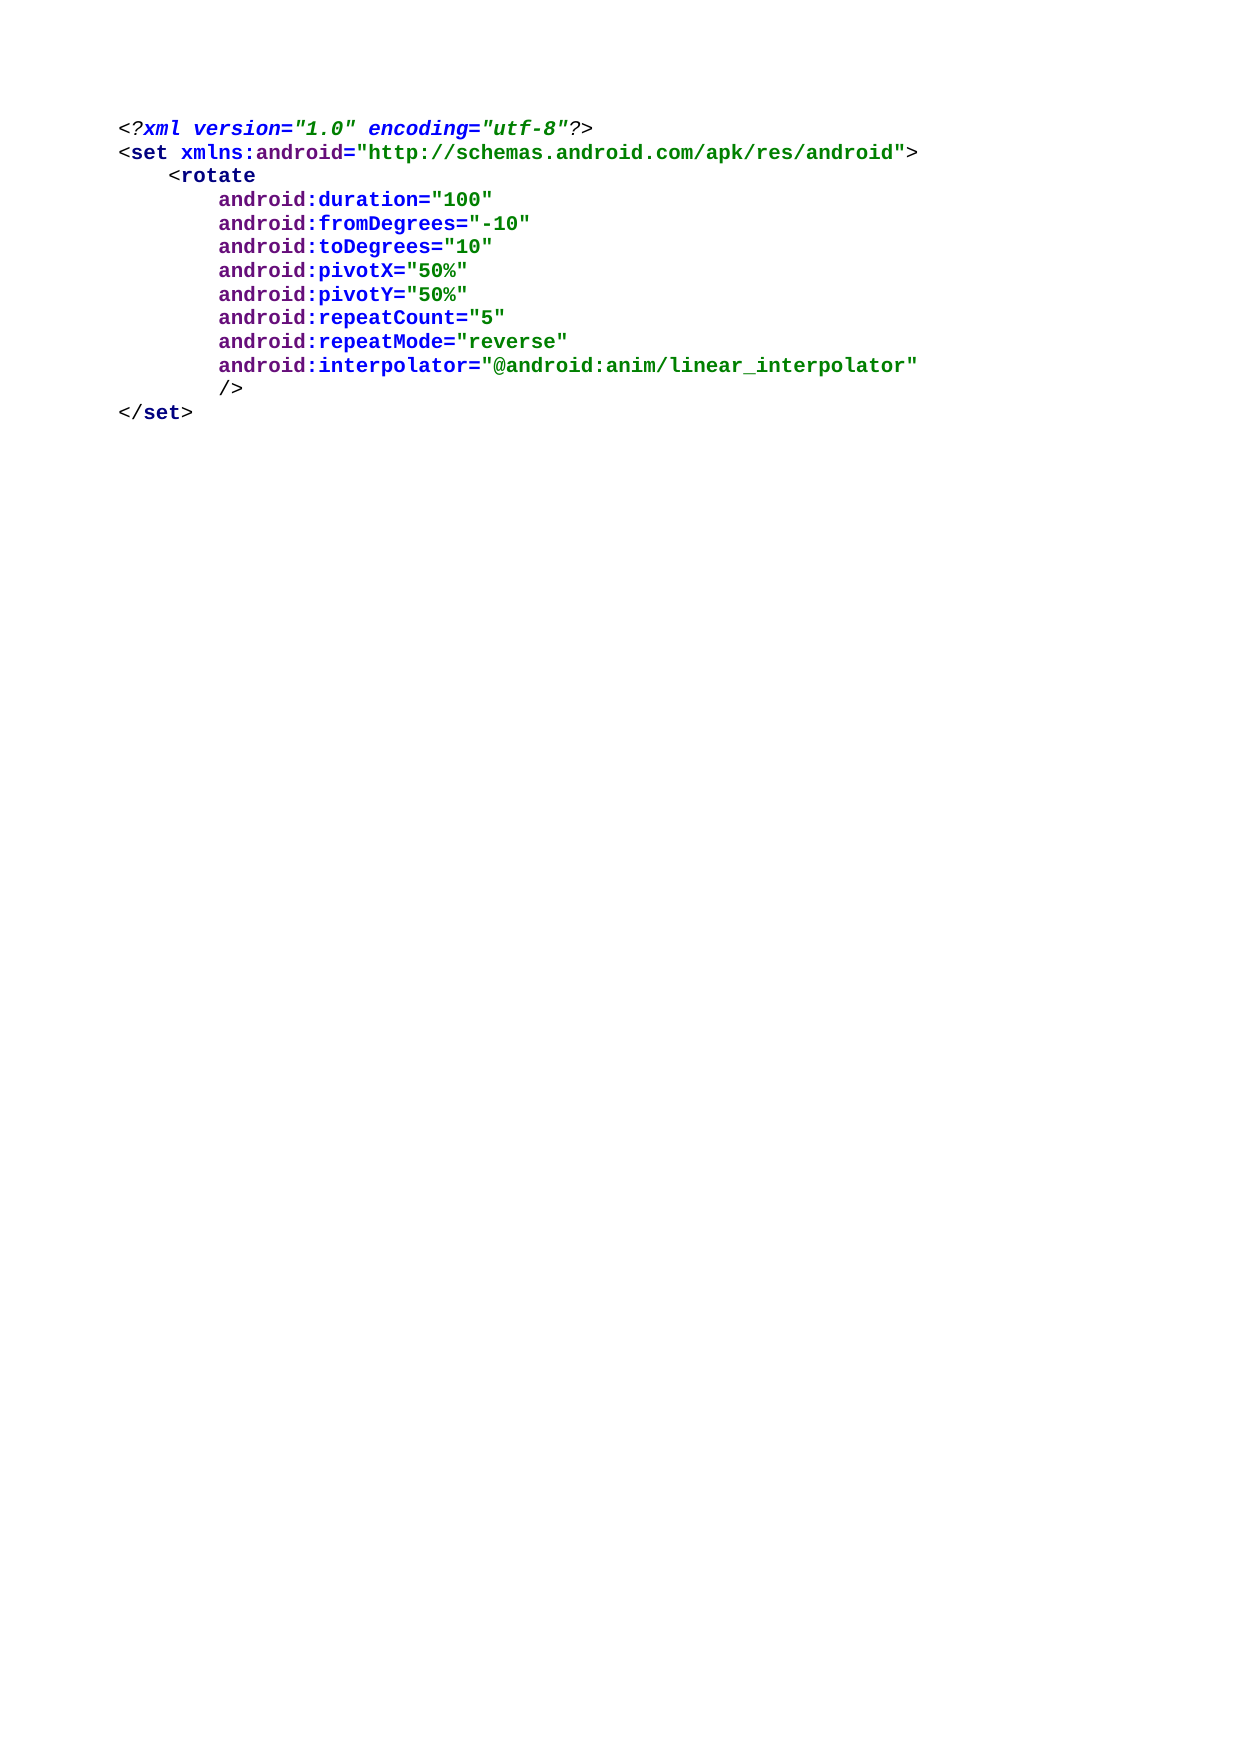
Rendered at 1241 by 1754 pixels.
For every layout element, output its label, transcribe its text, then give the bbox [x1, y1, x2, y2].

text <set xmlns:android="http://schemas.android.com/apk/res/android"> [118, 142, 1122, 165]
text android:pivotY="50%" [118, 284, 1122, 307]
text /> [118, 378, 1122, 402]
text android:repeatCount="5" [118, 307, 1122, 331]
text android:interpolator="@android:anim/linear_interpolator" [118, 354, 1122, 378]
text android:pivotX="50%" [118, 260, 1122, 284]
text <?xml version="1.0" encoding="utf-8"?> [118, 118, 1122, 142]
text android:duration="100" [118, 189, 1122, 213]
text </set> [118, 402, 1122, 426]
text <rotate [118, 165, 1122, 189]
text android:toDegrees="10" [118, 236, 1122, 260]
text android:fromDegrees="-10" [118, 213, 1122, 236]
text android:repeatMode="reverse" [118, 331, 1122, 354]
